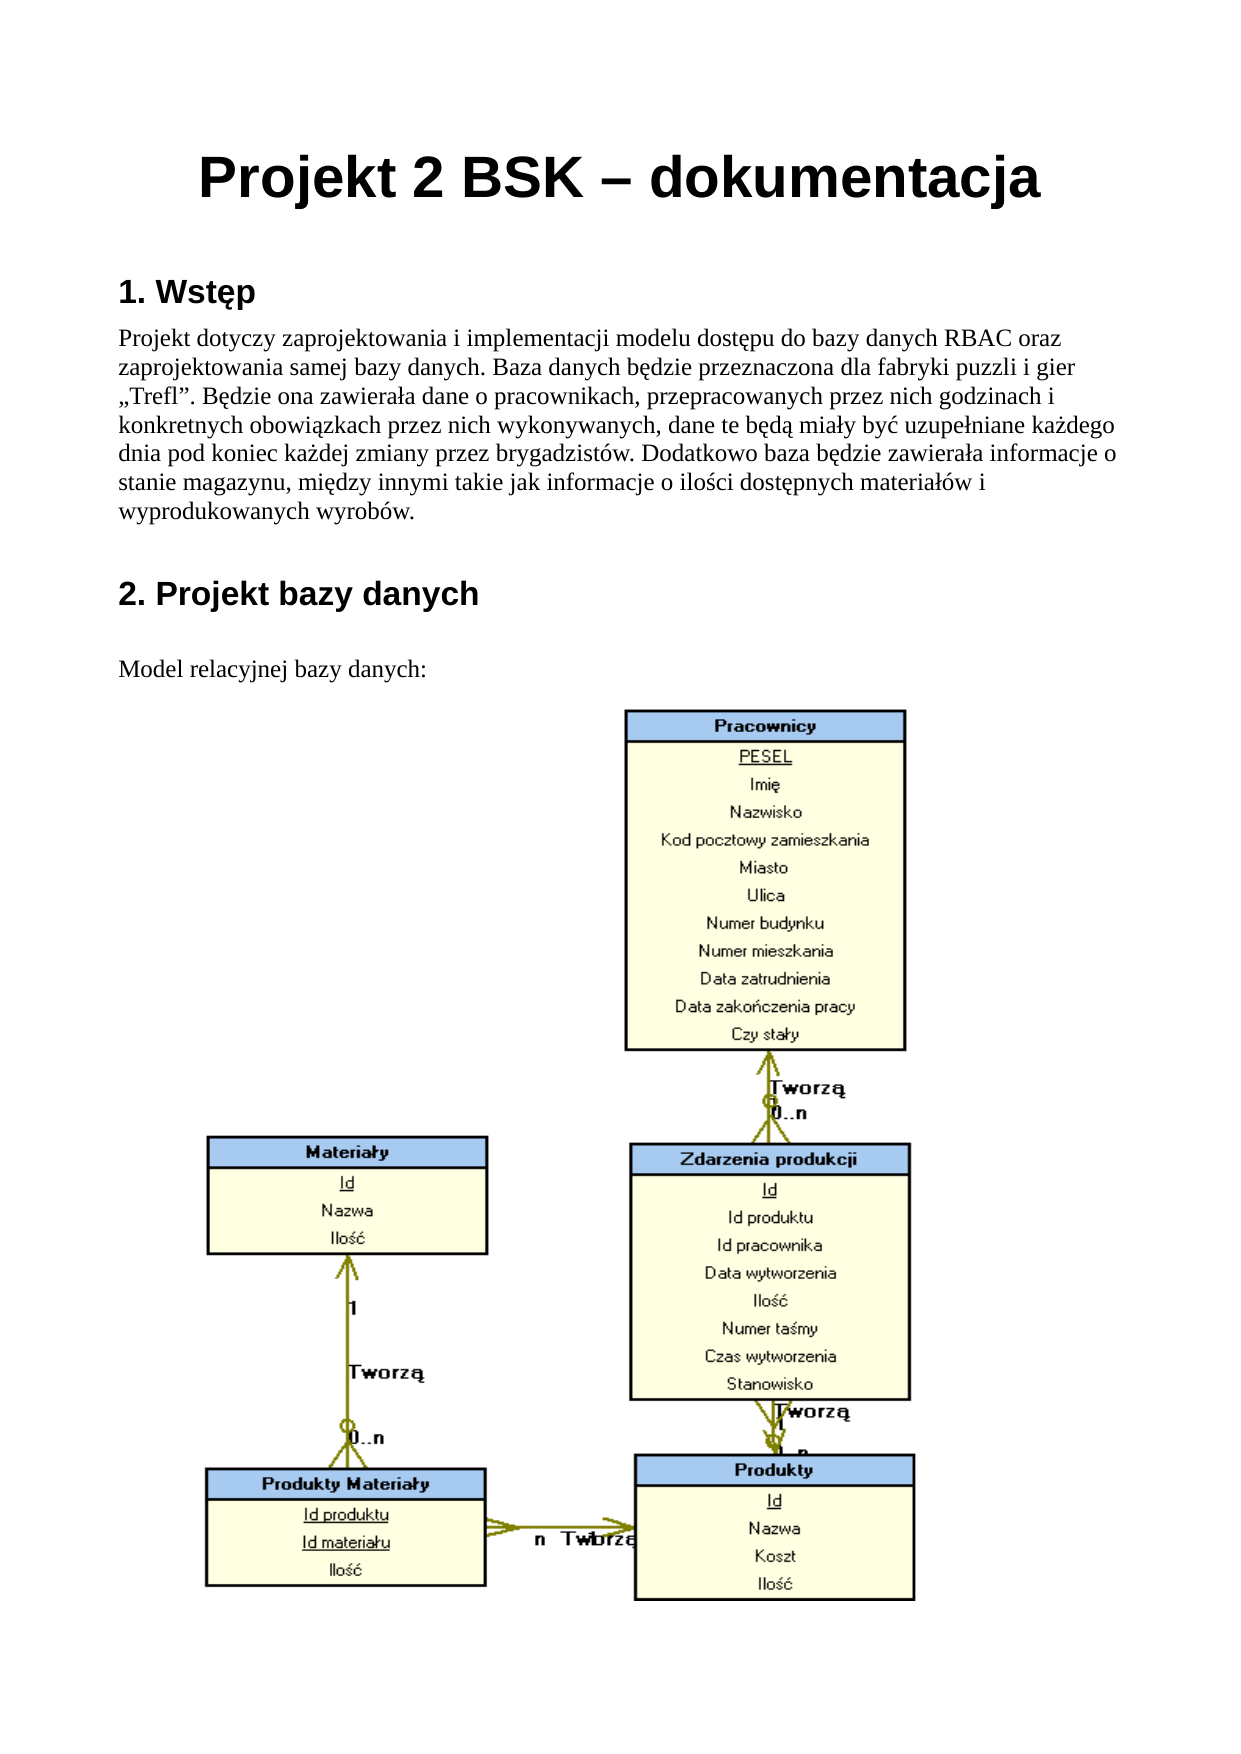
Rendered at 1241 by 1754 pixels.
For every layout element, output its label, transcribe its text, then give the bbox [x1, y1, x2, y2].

picture [138, 707, 916, 1601]
text Model relacyjnej bazy danych: [118, 654, 1122, 683]
title Projekt 2 BSK – dokumentacja [118, 143, 1122, 210]
subtitle 1. Wstęp [118, 272, 1122, 311]
text Projekt dotyczy zaprojektowania i implementacji modelu dostępu do bazy danych RBAC oraz zaprojektowania samej bazy danych. Baza danych będzie przeznaczona dla fabryki puzzli i gier „Trefl”. Będzie ona zawierała dane o pracownikach, przepracowanych przez nich godzinach i konkretnych obowiązkach przez nich wykonywanych, dane te będą miały być uzupełniane każdego dnia pod koniec każdej zmiany przez brygadzistów. Dodatkowo baza będzie zawierała informacje o stanie magazynu, między innymi takie jak informacje o ilości dostępnych materiałów i wyprodukowanych wyrobów. [118, 323, 1122, 525]
subtitle 2. Projekt bazy danych [118, 574, 1122, 613]
